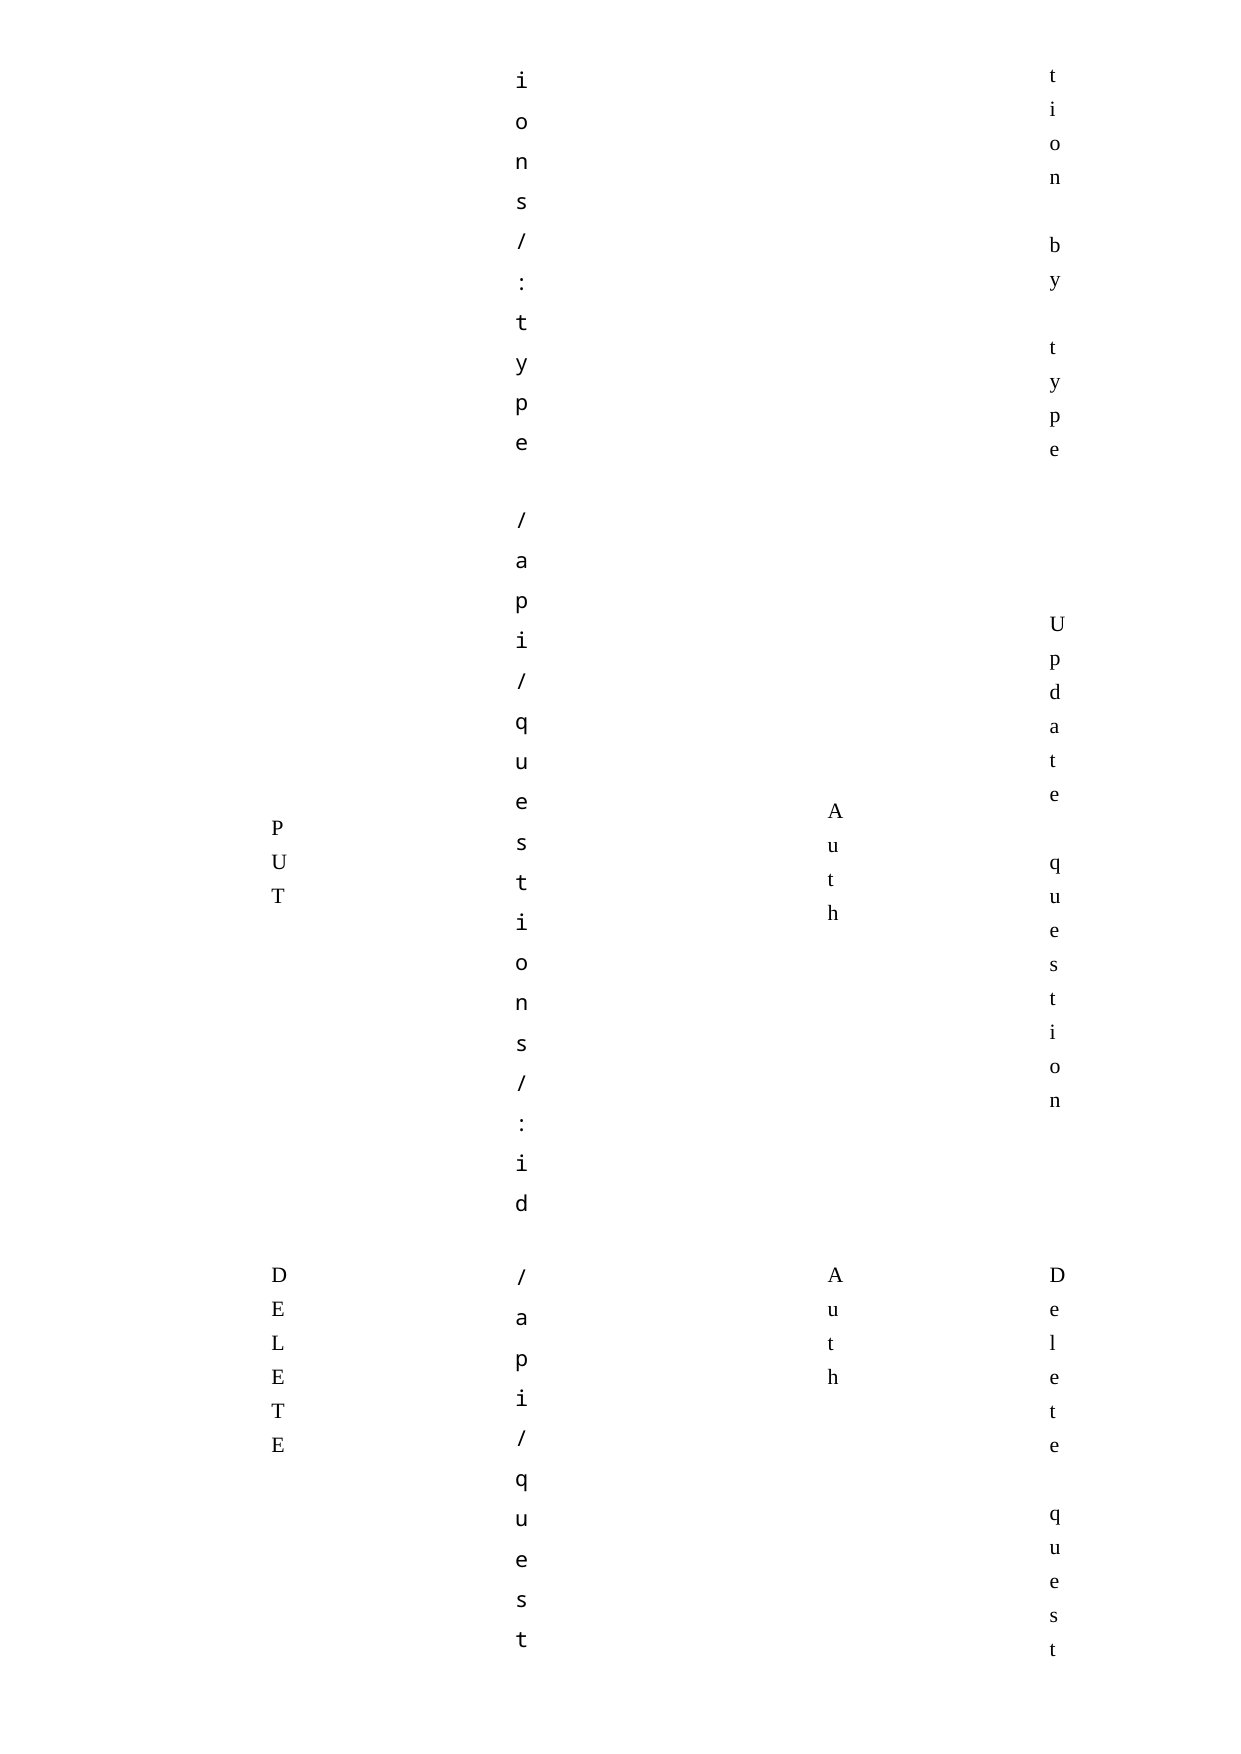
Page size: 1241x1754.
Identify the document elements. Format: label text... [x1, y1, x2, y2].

table_cell PUT [118, 502, 362, 1259]
table_cell Auth [675, 1259, 896, 1664]
table_cell Auth [675, 502, 896, 1259]
table_cell [118, 59, 362, 502]
table_cell /api/quest [362, 1259, 674, 1664]
table_cell [675, 59, 896, 502]
table_cell Update question [896, 502, 1181, 1259]
table_cell tion by type [896, 59, 1181, 502]
table_cell DELETE [118, 1259, 362, 1664]
table_cell Delete quest [896, 1259, 1181, 1664]
table_cell /api/questions/:id [362, 502, 674, 1259]
table_cell ions/:type [362, 59, 674, 502]
